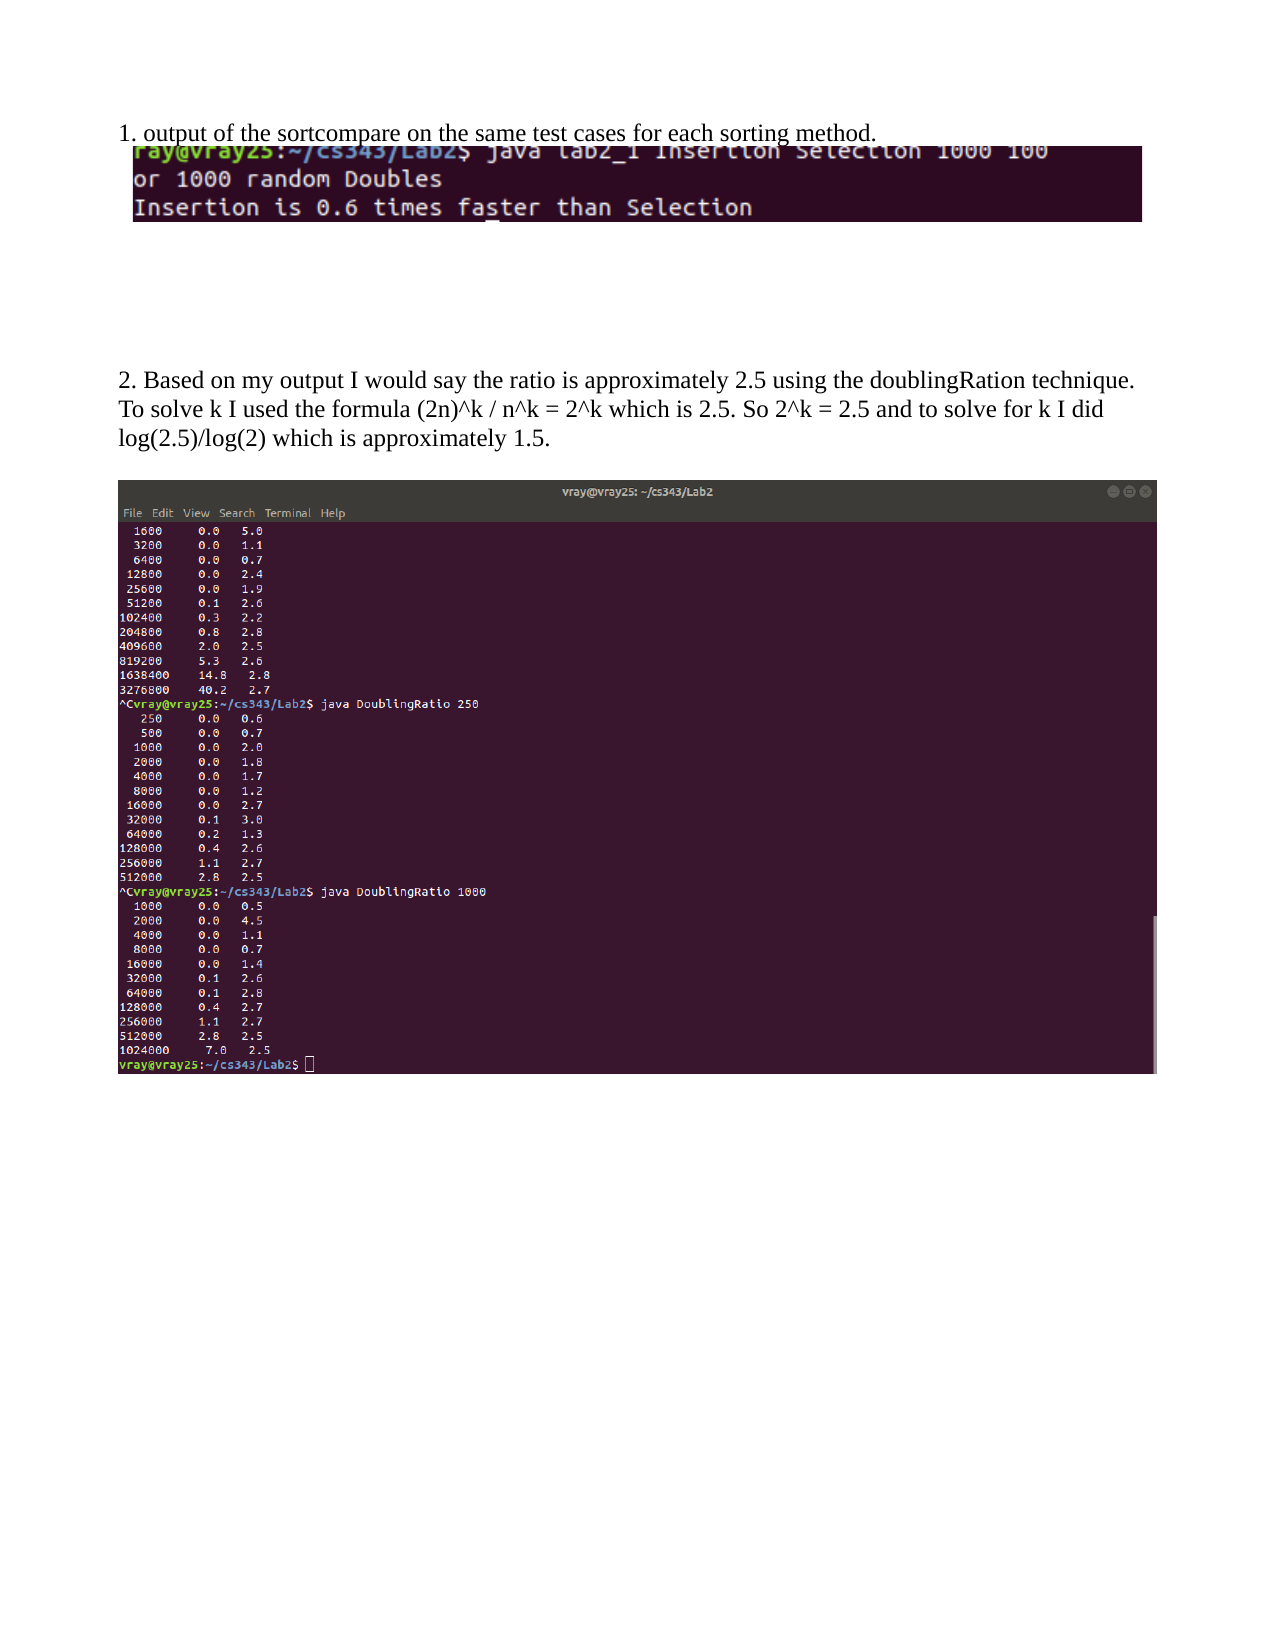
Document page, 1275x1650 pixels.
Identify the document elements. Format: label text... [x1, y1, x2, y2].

picture [118, 480, 1157, 1074]
text 2. Based on my output I would say the ratio is approximately 2.5 using the doublingRation technique. To solve k I used the formula (2n)^k / n^k = 2^k which is 2.5. So 2^k = 2.5 and to solve for k I did log(2.5)/log(2) which is approximately 1.5. [118, 366, 1157, 452]
picture [132, 146, 1143, 222]
text 1. output of the sortcompare on the same test cases for each sorting method. [118, 118, 1157, 147]
